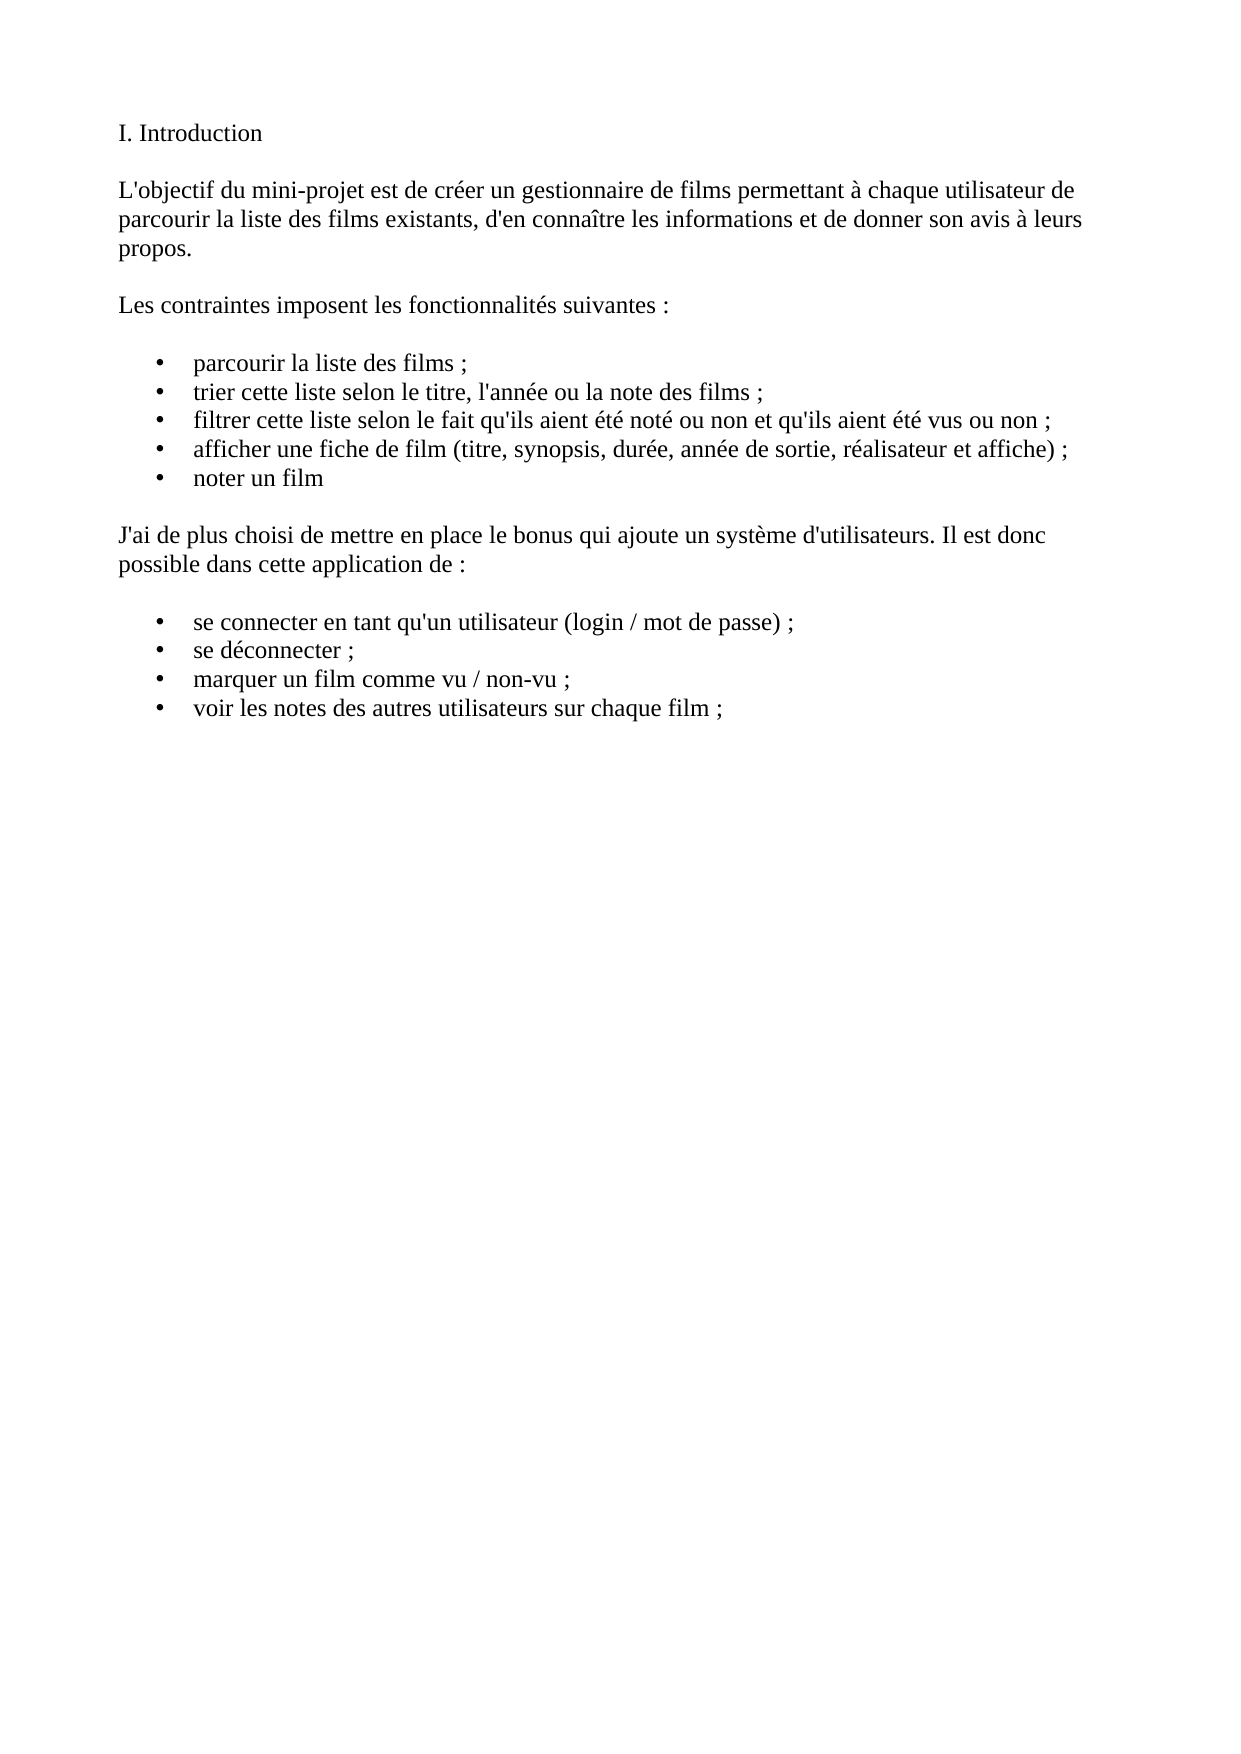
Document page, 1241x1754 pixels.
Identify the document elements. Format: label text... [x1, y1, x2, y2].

list filtrer cette liste selon le fait qu'ils aient été noté ou non et qu'ils aient été vus ou non ; [156, 406, 1122, 434]
text L'objectif du mini-projet est de créer un gestionnaire de films permettant à chaque utilisateur de parcourir la liste des films existants, d'en connaître les informations et de donner son avis à leurs propos. [118, 176, 1122, 262]
text I. Introduction [118, 118, 1122, 147]
list trier cette liste selon le titre, l'année ou la note des films ; [156, 377, 1122, 406]
list marquer un film comme vu / non-vu ; [156, 664, 1122, 693]
list parcourir la liste des films ; [156, 348, 1122, 377]
list se connecter en tant qu'un utilisateur (login / mot de passe) ; [156, 607, 1122, 636]
list se déconnecter ; [156, 636, 1122, 664]
text J'ai de plus choisi de mettre en place le bonus qui ajoute un système d'utilisateurs. Il est donc possible dans cette application de : [118, 521, 1122, 578]
list voir les notes des autres utilisateurs sur chaque film ; [156, 693, 1122, 722]
list afficher une fiche de film (titre, synopsis, durée, année de sortie, réalisateur et affiche) ; [156, 434, 1122, 463]
list noter un film [156, 463, 1122, 492]
text Les contraintes imposent les fonctionnalités suivantes : [118, 291, 1122, 319]
